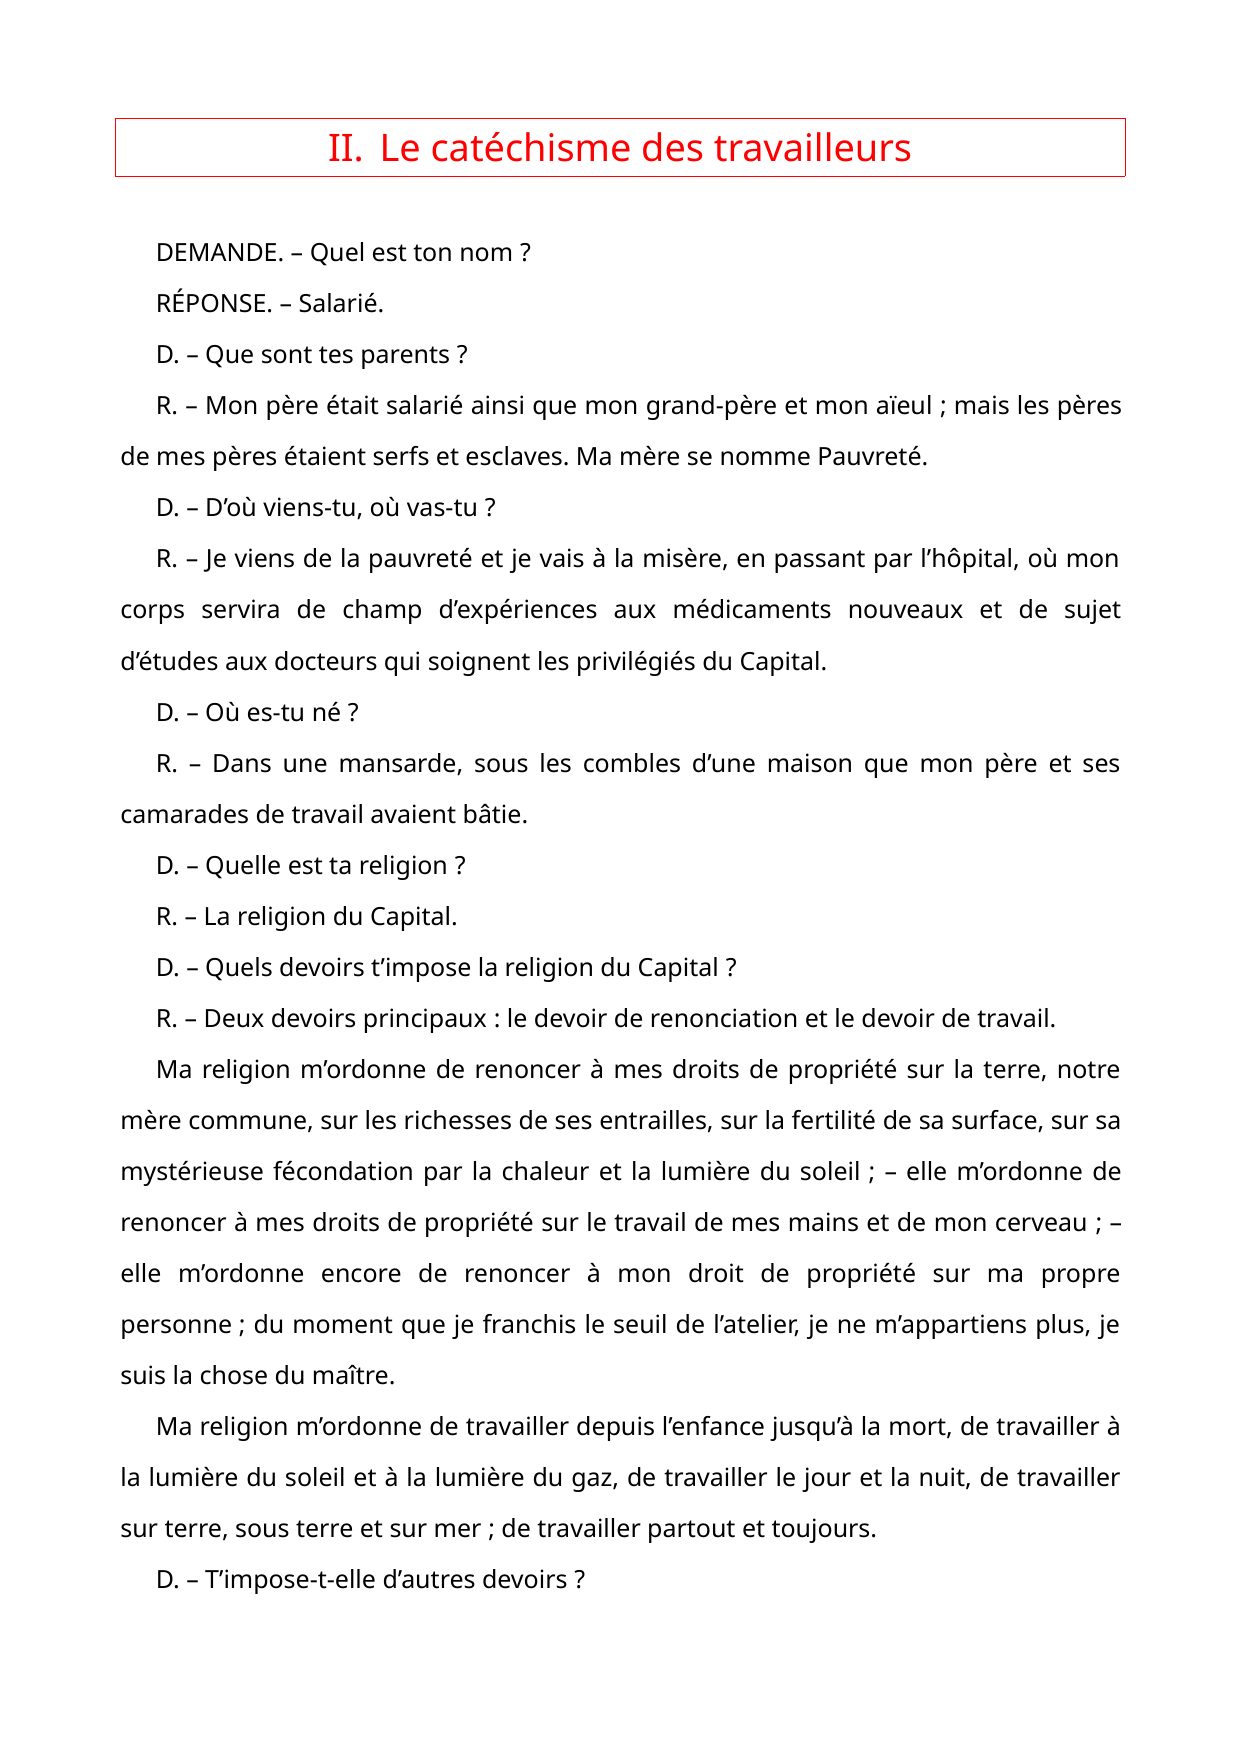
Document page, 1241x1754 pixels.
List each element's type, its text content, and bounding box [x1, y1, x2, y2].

text Ma religion m’ordonne de renoncer à mes droits de propriété sur la terre, notre mère commune, sur les richesses de ses entrailles, sur la fertilité de sa surface, sur sa mystérieuse fécondation par la chaleur et la lumière du soleil ; – elle m’ordonne de renoncer à mes droits de propriété sur le travail de mes mains et de mon cerveau ; – elle m’ordonne encore de renoncer à mon droit de propriété sur ma propre personne ; du moment que je franchis le seuil de l’atelier, je ne m’appartiens plus, je suis la chose du maître. [120, 1052, 1122, 1392]
text R. – Deux devoirs principaux : le devoir de renonciation et le devoir de travail. [120, 1001, 1122, 1034]
text R. – La religion du Capital. [120, 898, 1122, 932]
text R. – Mon père était salarié ainsi que mon grand-père et mon aïeul ; mais les pères de mes pères étaient serfs et esclaves. Ma mère se nomme Pauvreté. [120, 388, 1122, 473]
text RÉPONSE. – Salarié. [120, 286, 1122, 320]
text R. – Je viens de la pauvreté et je vais à la misère, en passant par l’hôpital, où mon corps servira de champ d’expériences aux médicaments nouveaux et de sujet d’études aux docteurs qui soignent les privilégiés du Capital. [120, 541, 1122, 677]
text D. – Quels devoirs t’impose la religion du Capital ? [120, 949, 1122, 983]
text R. – Dans une mansarde, sous les combles d’une maison que mon père et ses camarades de travail avaient bâtie. [120, 745, 1122, 830]
subtitle II. Le catéchisme des travailleurs [116, 119, 1125, 176]
text D. – D’où viens-tu, où vas-tu ? [120, 490, 1122, 524]
text D. – Que sont tes parents ? [120, 337, 1122, 371]
text Ma religion m’ordonne de travailler depuis l’enfance jusqu’à la mort, de travailler à la lumière du soleil et à la lumière du gaz, de travailler le jour et la nuit, de travailler sur terre, sous terre et sur mer ; de travailler partout et toujours. [120, 1409, 1122, 1545]
text D. – Quelle est ta religion ? [120, 847, 1122, 881]
text DEMANDE. – Quel est ton nom ? [120, 235, 1122, 269]
text D. – T’impose-t-elle d’autres devoirs ? [120, 1562, 1122, 1596]
text D. – Où es-tu né ? [120, 694, 1122, 728]
